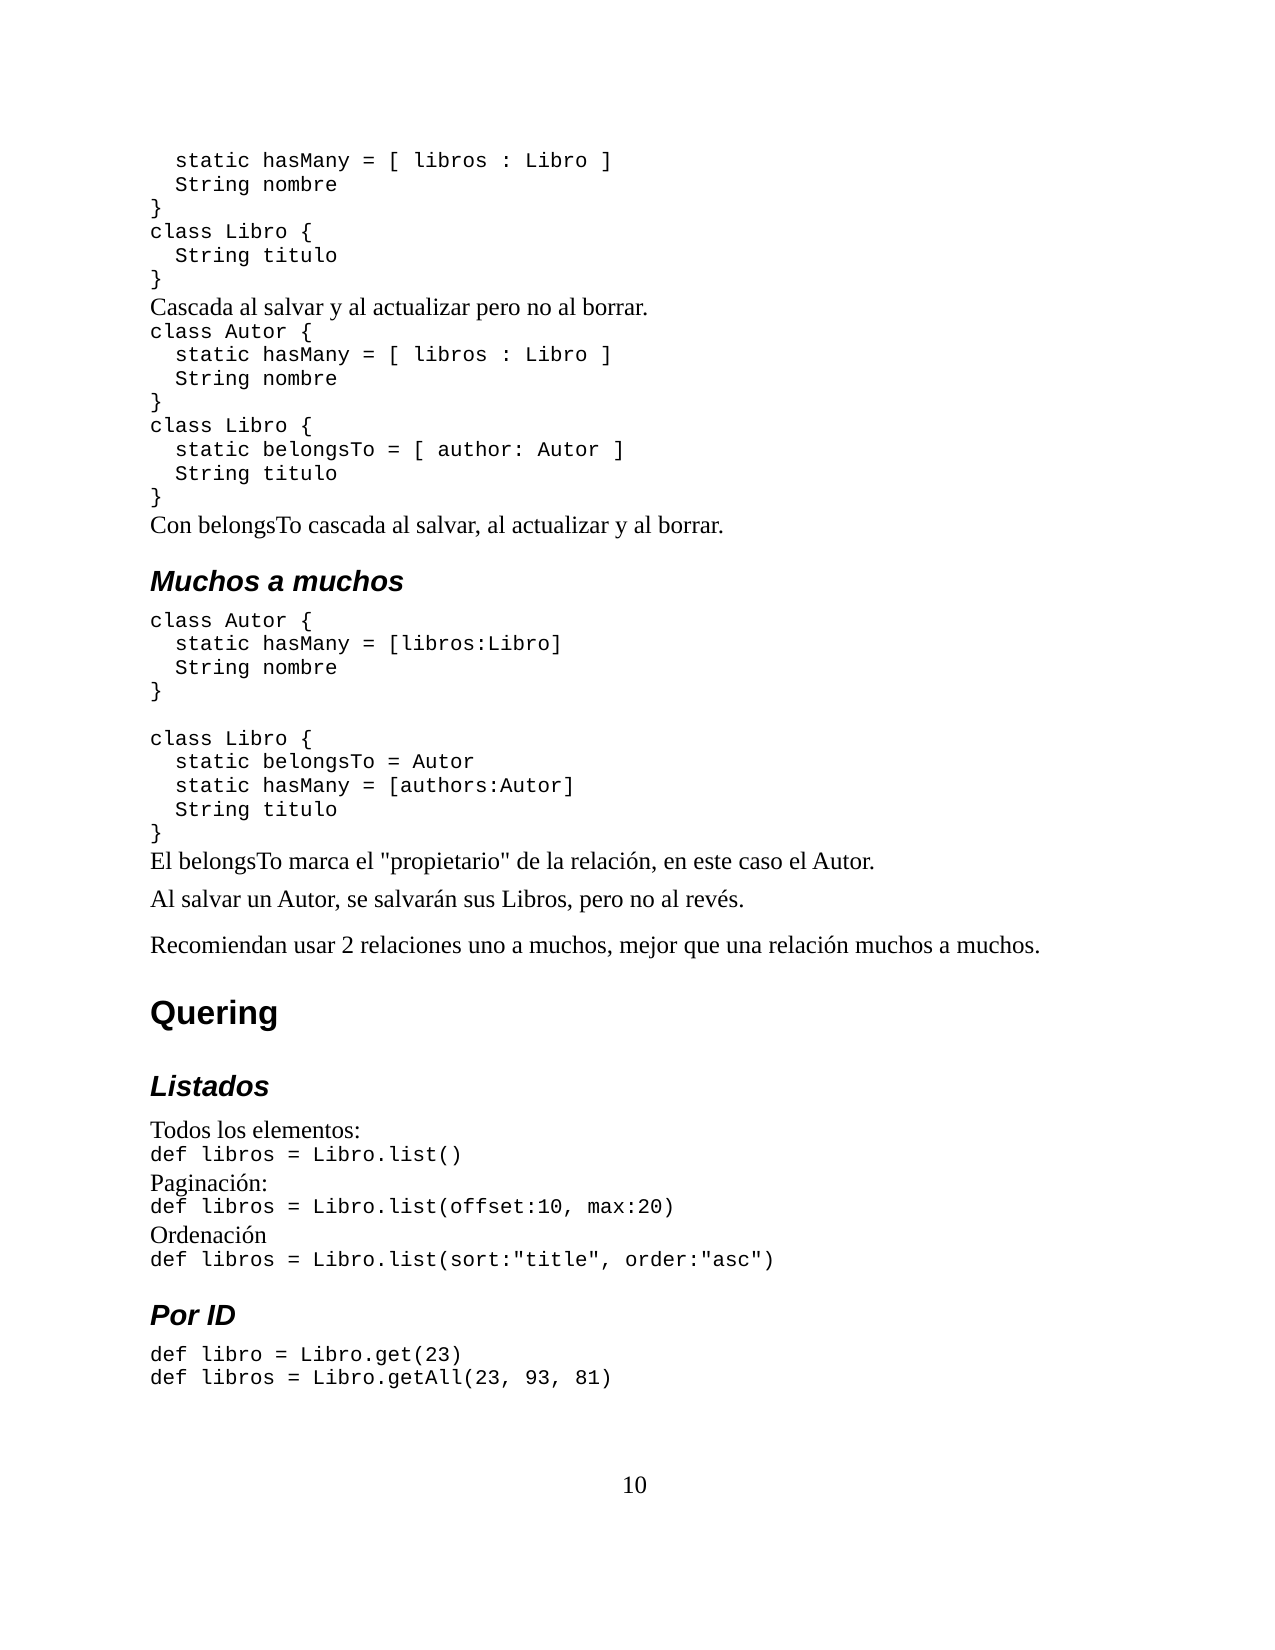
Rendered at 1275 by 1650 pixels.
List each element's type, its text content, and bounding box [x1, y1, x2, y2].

text static hasMany = [authors:Autor] [150, 775, 1125, 799]
text El belongsTo marca el "propietario" de la relación, en este caso el Autor. [150, 846, 1125, 875]
text String nombre [150, 174, 1125, 197]
text String titulo [150, 799, 1125, 822]
text } [150, 197, 1125, 221]
text static hasMany = [libros:Libro] [150, 633, 1125, 657]
text Al salvar un Autor, se salvarán sus Libros, pero no al revés. [150, 884, 1125, 912]
subtitle Muchos a muchos [150, 563, 1125, 597]
text class Libro { [150, 221, 1125, 244]
text class Libro { [150, 415, 1125, 439]
text Cascada al salvar y al actualizar pero no al borrar. [150, 292, 1125, 321]
text } [150, 681, 1125, 704]
text Todos los elementos: [150, 1115, 1125, 1144]
text } [150, 268, 1125, 292]
text def libros = Libro.list(sort:"title", order:"asc") [150, 1249, 1125, 1272]
text Recomiendan usar 2 relaciones uno a muchos, mejor que una relación muchos a muchos. [150, 930, 1125, 959]
text class Autor { [150, 609, 1125, 633]
text String nombre [150, 657, 1125, 681]
subtitle Por ID [150, 1297, 1125, 1331]
text def libros = Libro.getAll(23, 93, 81) [150, 1367, 1125, 1391]
text Paginación: [150, 1168, 1125, 1196]
text static hasMany = [ libros : Libro ] [150, 150, 1125, 174]
text String titulo [150, 462, 1125, 486]
text static belongsTo = [ author: Autor ] [150, 439, 1125, 462]
text def libro = Libro.get(23) [150, 1343, 1125, 1367]
text } [150, 392, 1125, 415]
text static belongsTo = Autor [150, 751, 1125, 775]
text class Libro { [150, 728, 1125, 751]
subtitle Listados [150, 1069, 1125, 1103]
text String nombre [150, 368, 1125, 392]
text def libros = Libro.list(offset:10, max:20) [150, 1196, 1125, 1220]
text } [150, 486, 1125, 510]
text def libros = Libro.list() [150, 1144, 1125, 1168]
text static hasMany = [ libros : Libro ] [150, 344, 1125, 368]
text class Autor { [150, 321, 1125, 344]
text String titulo [150, 244, 1125, 268]
text Con belongsTo cascada al salvar, al actualizar y al borrar. [150, 510, 1125, 538]
text } [150, 822, 1125, 846]
text Ordenación [150, 1220, 1125, 1249]
subtitle Quering [150, 993, 1125, 1032]
